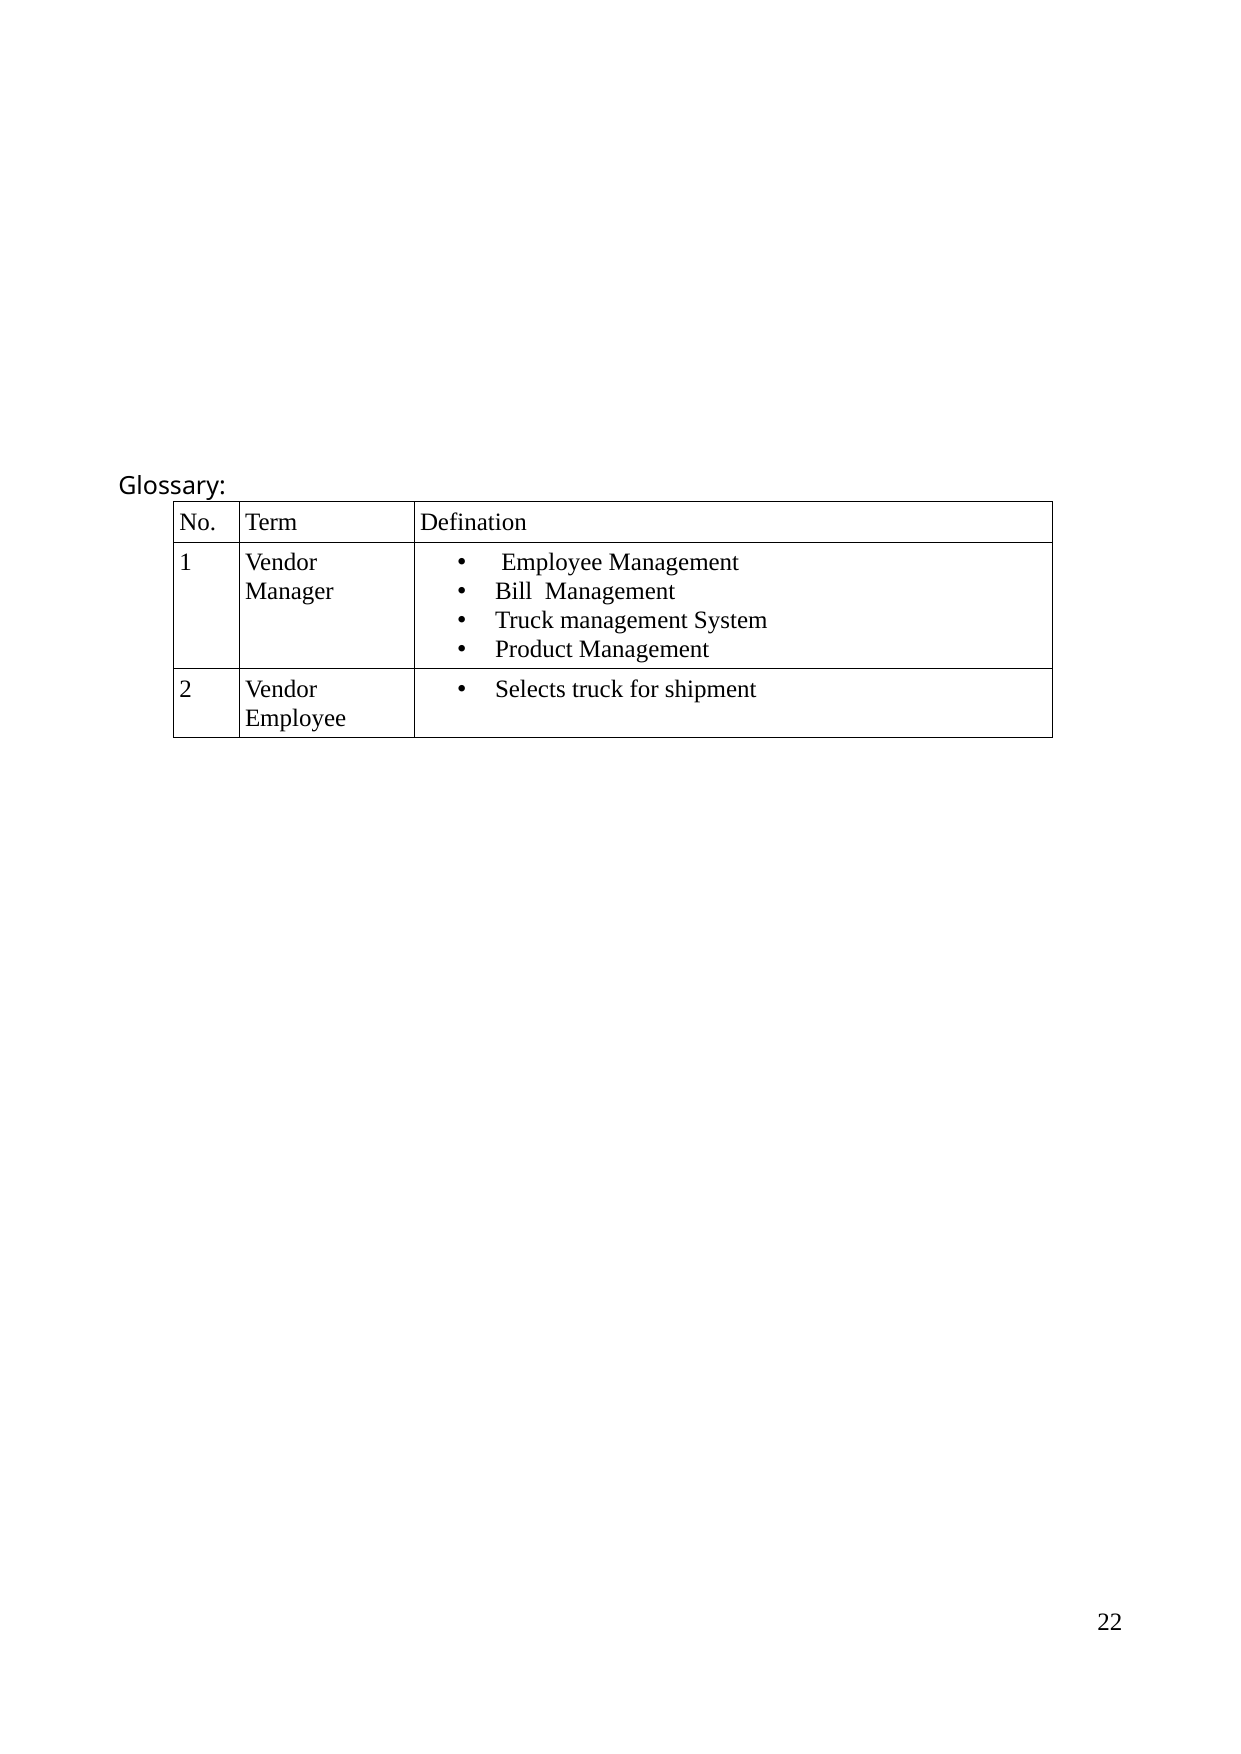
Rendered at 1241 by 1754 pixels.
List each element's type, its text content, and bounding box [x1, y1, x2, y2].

table_header Defination [415, 502, 1052, 542]
table_cell Employee Management Bill Management Truck management System Product Management [415, 543, 1052, 668]
table_cell Vendor Employee [240, 669, 414, 737]
table_cell Vendor Manager [240, 543, 414, 668]
table_cell 2 [174, 669, 239, 737]
table_header Term [240, 502, 414, 542]
table_header No. [174, 502, 239, 542]
text Glossary: [118, 467, 1122, 501]
table_cell 1 [174, 543, 239, 668]
table_cell Selects truck for shipment [415, 669, 1052, 737]
